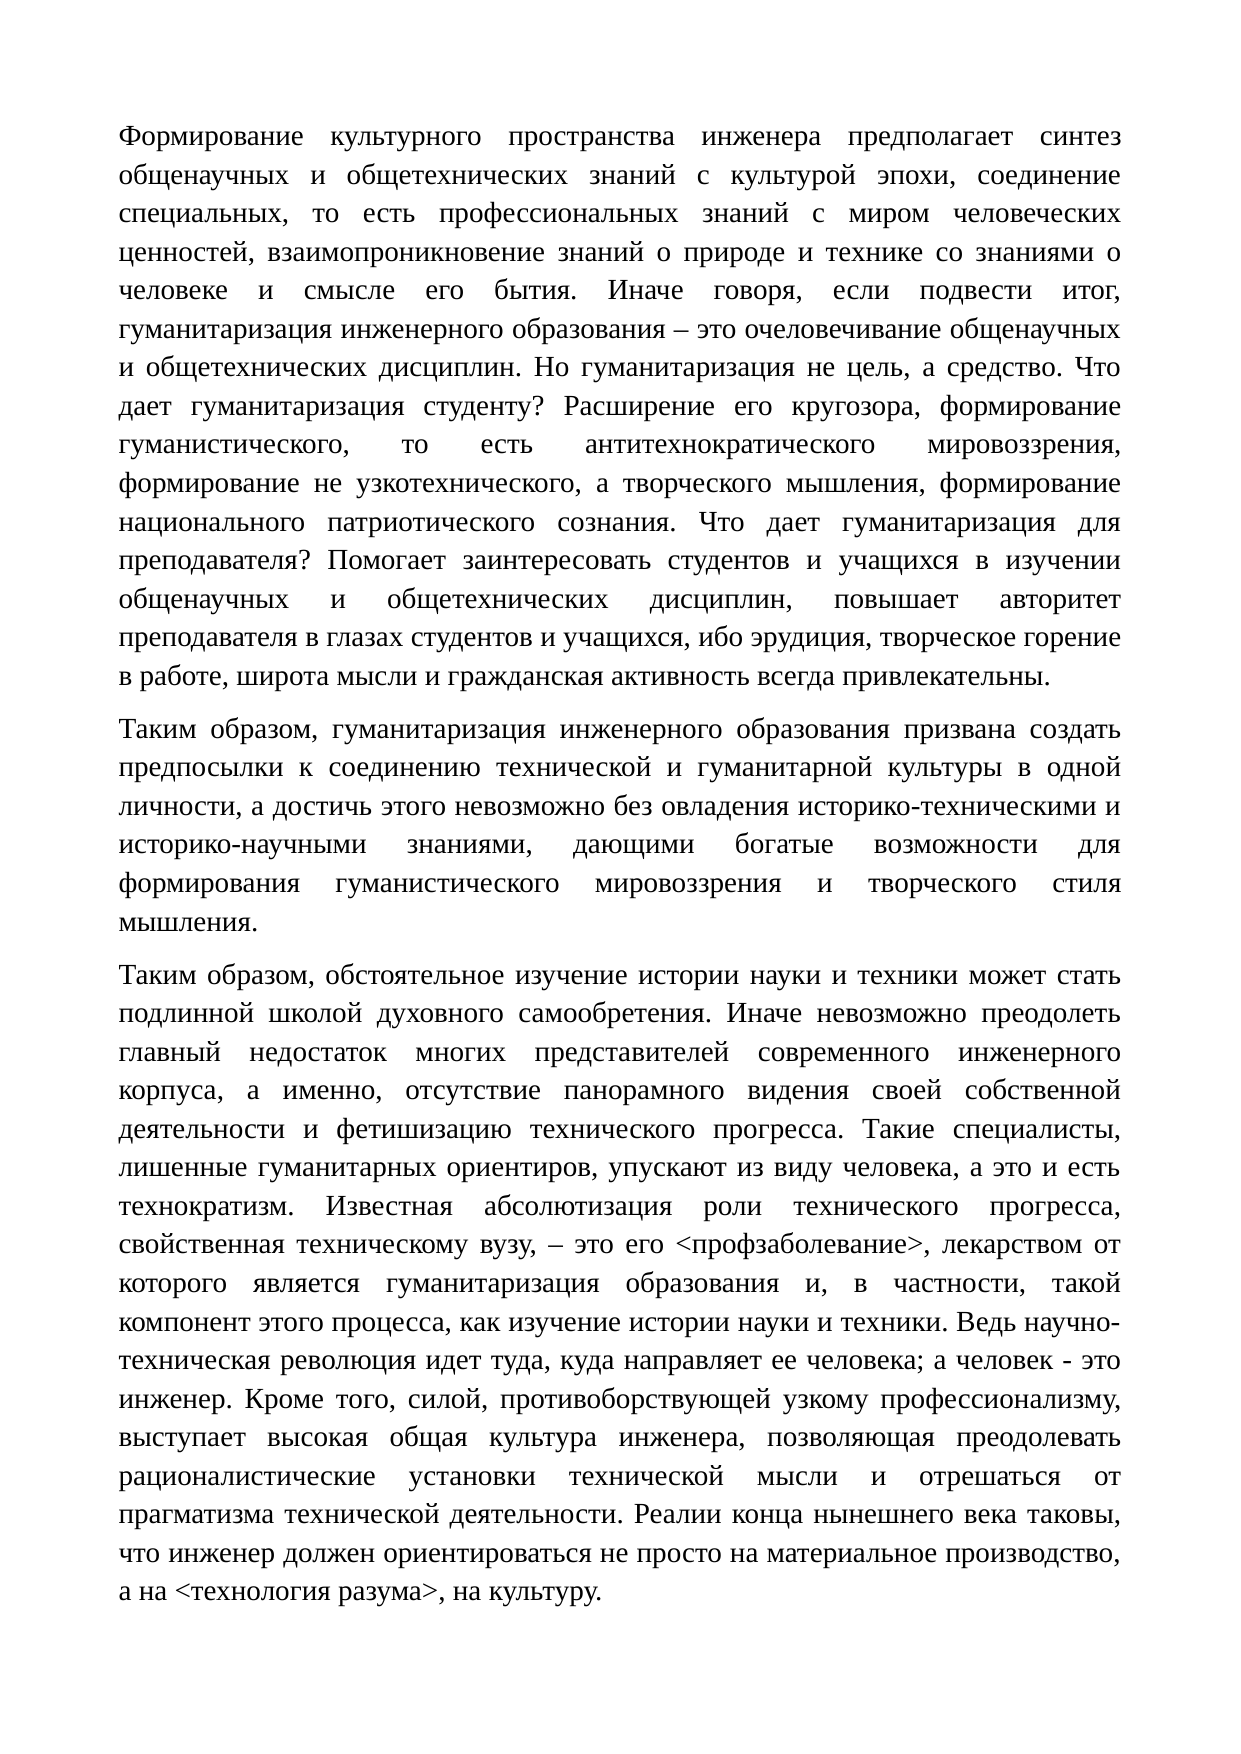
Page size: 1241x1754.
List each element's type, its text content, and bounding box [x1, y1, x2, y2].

text Формирование культурного пространства инженера предполагает синтез общенаучных и общетехнических знаний с культурой эпохи, соединение специальных, то есть профессиональных знаний с миром человеческих ценностей, взаимопроникновение знаний о природе и технике со знаниями о человеке и смысле его бытия. Иначе говоря, если подвести итог, гуманитаризация инженерного образования – это очеловечивание общенаучных и общетехнических дисциплин. Но гуманитаризация не цель, а средство. Что дает гуманитаризация студенту? Расширение его кругозора, формирование гуманистического, то есть антитехнократического мировоззрения, формирование не узкотехнического, а творческого мышления, формирование национального патриотического сознания. Что дает гуманитаризация для преподавателя? Помогает заинтересовать студентов и учащихся в изучении общенаучных и общетехнических дисциплин, повышает авторитет преподавателя в глазах студентов и учащихся, ибо эрудиция, творческое горение в работе, широта мысли и гражданская активность всегда привлекательны. [118, 118, 1122, 691]
text Таким образом, гуманитаризация инженерного образования призвана создать предпосылки к соединению технической и гуманитарной культуры в одной личности, а достичь этого невозможно без овладения историко-техническими и историко-научными знаниями, дающими богатые возможности для формирования гуманистического мировоззрения и творческого стиля мышления. [118, 711, 1122, 937]
text Таким образом, обстоятельное изучение истории науки и техники может стать подлинной школой духовного самообретения. Иначе невозможно преодолеть главный недостаток многих представителей современного инженерного корпуса, а именно, отсутствие панорамного видения своей собственной деятельности и фетишизацию технического прогресса. Такие специалисты, лишенные гуманитарных ориентиров, упускают из виду человека, а это и есть технократизм. Известная абсолютизация роли технического прогресса, свойственная техническому вузу, – это его <профзаболевание>, лекарством от которого является гуманитаризация образования и, в частности, такой компонент этого процесса, как изучение истории науки и техники. Ведь научно-техническая революция идет туда, куда направляет ее человека; а человек - это инженер. Кроме того, силой, противоборствующей узкому профессионализму, выступает высокая общая культура инженера, позволяющая преодолевать рационалистические установки технической мысли и отрешаться от прагматизма технической деятельности. Реалии конца нынешнего века таковы, что инженер должен ориентироваться не просто на материальное производство, а на <технология разума>, на культуру. [118, 957, 1122, 1607]
